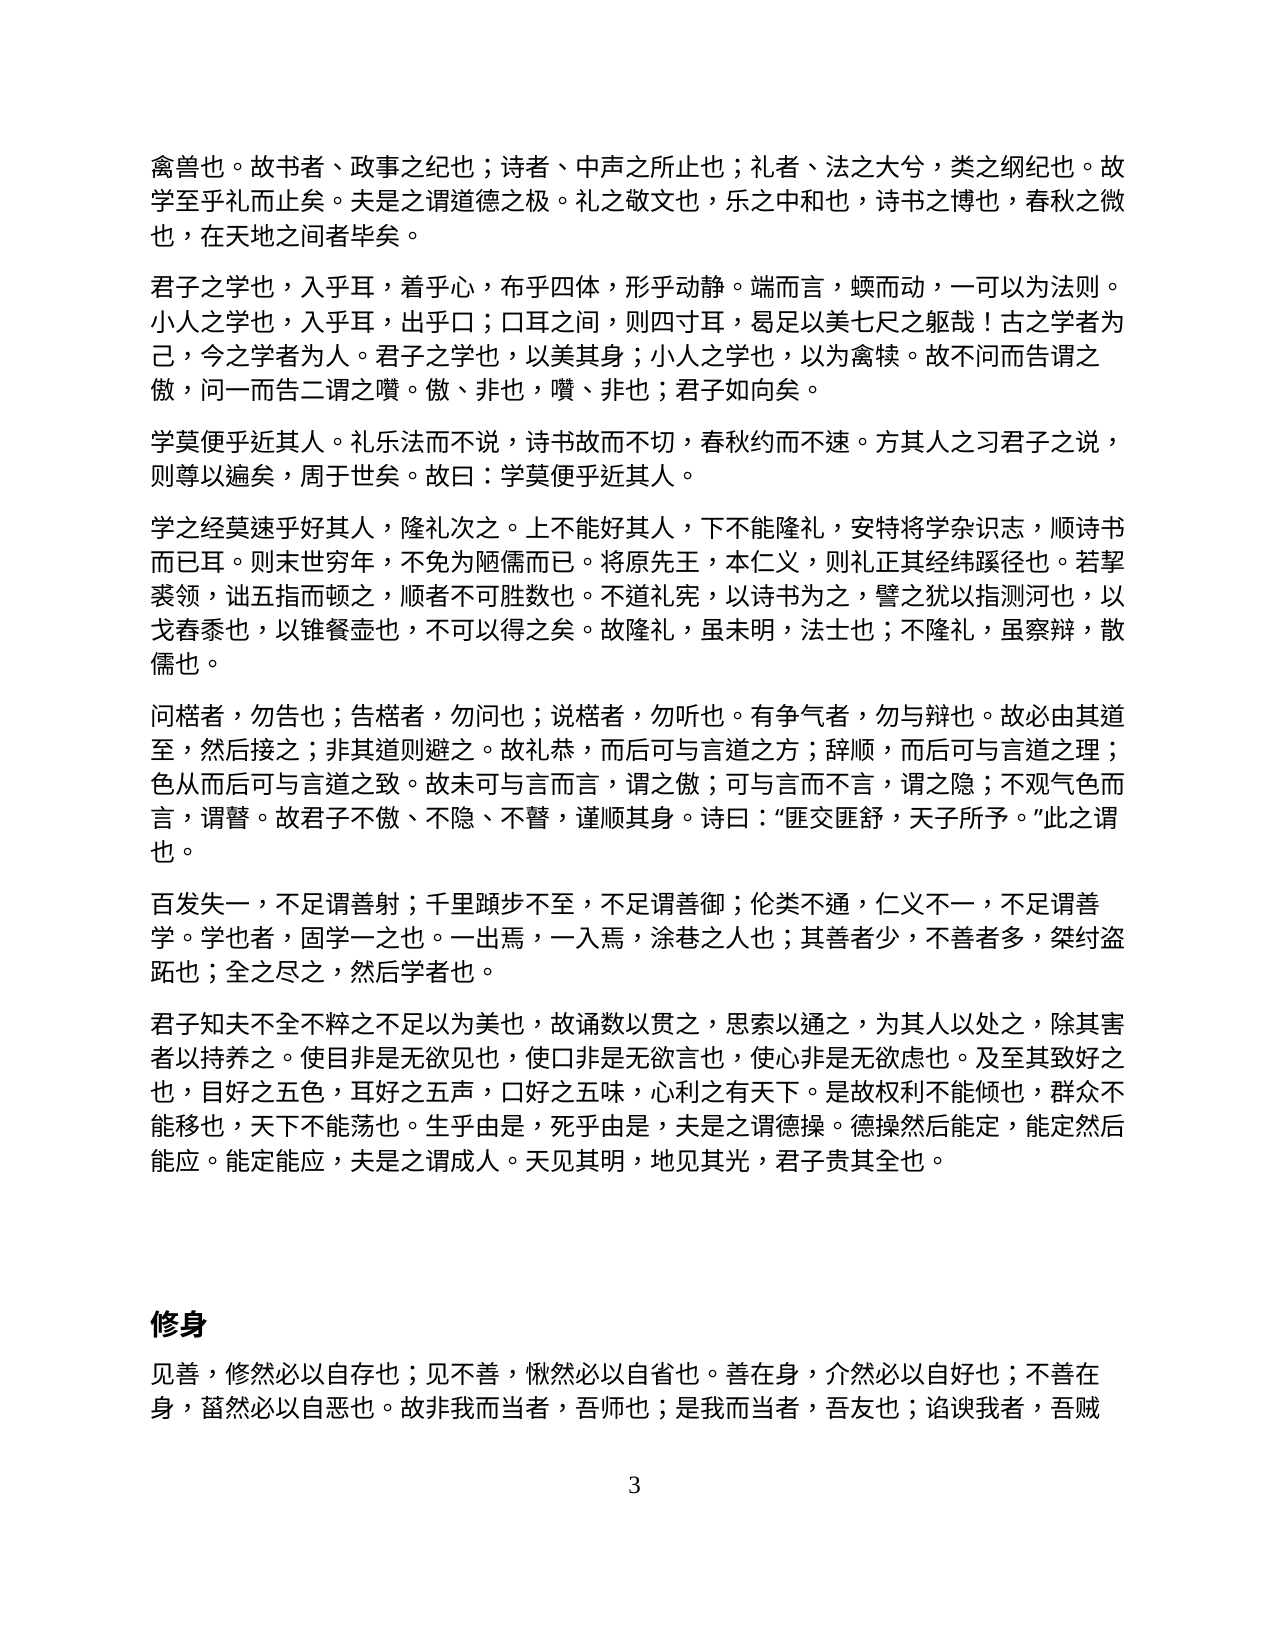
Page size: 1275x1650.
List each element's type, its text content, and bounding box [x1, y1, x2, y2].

text 学莫便乎近其人。礼乐法而不说，诗书故而不切，春秋约而不速。方其人之习君子之说，则尊以遍矣，周于世矣。故曰：学莫便乎近其人。 [150, 424, 1125, 492]
text 百发失一，不足谓善射；千里蹞步不至，不足谓善御；伦类不通，仁义不一，不足谓善学。学也者，固学一之也。一出焉，一入焉，涂巷之人也；其善者少，不善者多，桀纣盗跖也；全之尽之，然后学者也。 [150, 887, 1125, 989]
text 见善，修然必以自存也；见不善，愀然必以自省也。善在身，介然必以自好也；不善在身，菑然必以自恶也。故非我而当者，吾师也；是我而当者，吾友也；谄谀我者，吾贼 [150, 1357, 1125, 1425]
text 学之经莫速乎好其人，隆礼次之。上不能好其人，下不能隆礼，安特将学杂识志，顺诗书而已耳。则末世穷年，不免为陋儒而已。将原先王，本仁义，则礼正其经纬蹊径也。若挈裘领，诎五指而顿之，顺者不可胜数也。不道礼宪，以诗书为之，譬之犹以指测河也，以戈舂黍也，以锥餐壶也，不可以得之矣。故隆礼，虽未明，法士也；不隆礼，虽察辩，散儒也。 [150, 510, 1125, 681]
subtitle 修身 [150, 1304, 1125, 1344]
text 问楛者，勿告也；告楛者，勿问也；说楛者，勿听也。有争气者，勿与辩也。故必由其道至，然后接之；非其道则避之。故礼恭，而后可与言道之方；辞顺，而后可与言道之理；色从而后可与言道之致。故未可与言而言，谓之傲；可与言而不言，谓之隐；不观气色而言，谓瞽。故君子不傲、不隐、不瞽，谨顺其身。诗曰：“匪交匪舒，天子所予。”此之谓也。 [150, 698, 1125, 869]
text 君子知夫不全不粹之不足以为美也，故诵数以贯之，思索以通之，为其人以处之，除其害者以持养之。使目非是无欲见也，使口非是无欲言也，使心非是无欲虑也。及至其致好之也，目好之五色，耳好之五声，口好之五味，心利之有天下。是故权利不能倾也，群众不能移也，天下不能荡也。生乎由是，死乎由是，夫是之谓德操。德操然后能定，能定然后能应。能定能应，夫是之谓成人。天见其明，地见其光，君子贵其全也。 [150, 1007, 1125, 1177]
text 禽兽也。故书者、政事之纪也；诗者、中声之所止也；礼者、法之大兮，类之纲纪也。故学至乎礼而止矣。夫是之谓道德之极。礼之敬文也，乐之中和也，诗书之博也，春秋之微也，在天地之间者毕矣。 [150, 150, 1125, 252]
text 君子之学也，入乎耳，着乎心，布乎四体，形乎动静。端而言，蝡而动，一可以为法则。小人之学也，入乎耳，出乎口；口耳之间，则四寸耳，曷足以美七尺之躯哉！古之学者为己，今之学者为人。君子之学也，以美其身；小人之学也，以为禽犊。故不问而告谓之傲，问一而告二谓之囋。傲、非也，囋、非也；君子如向矣。 [150, 270, 1125, 406]
